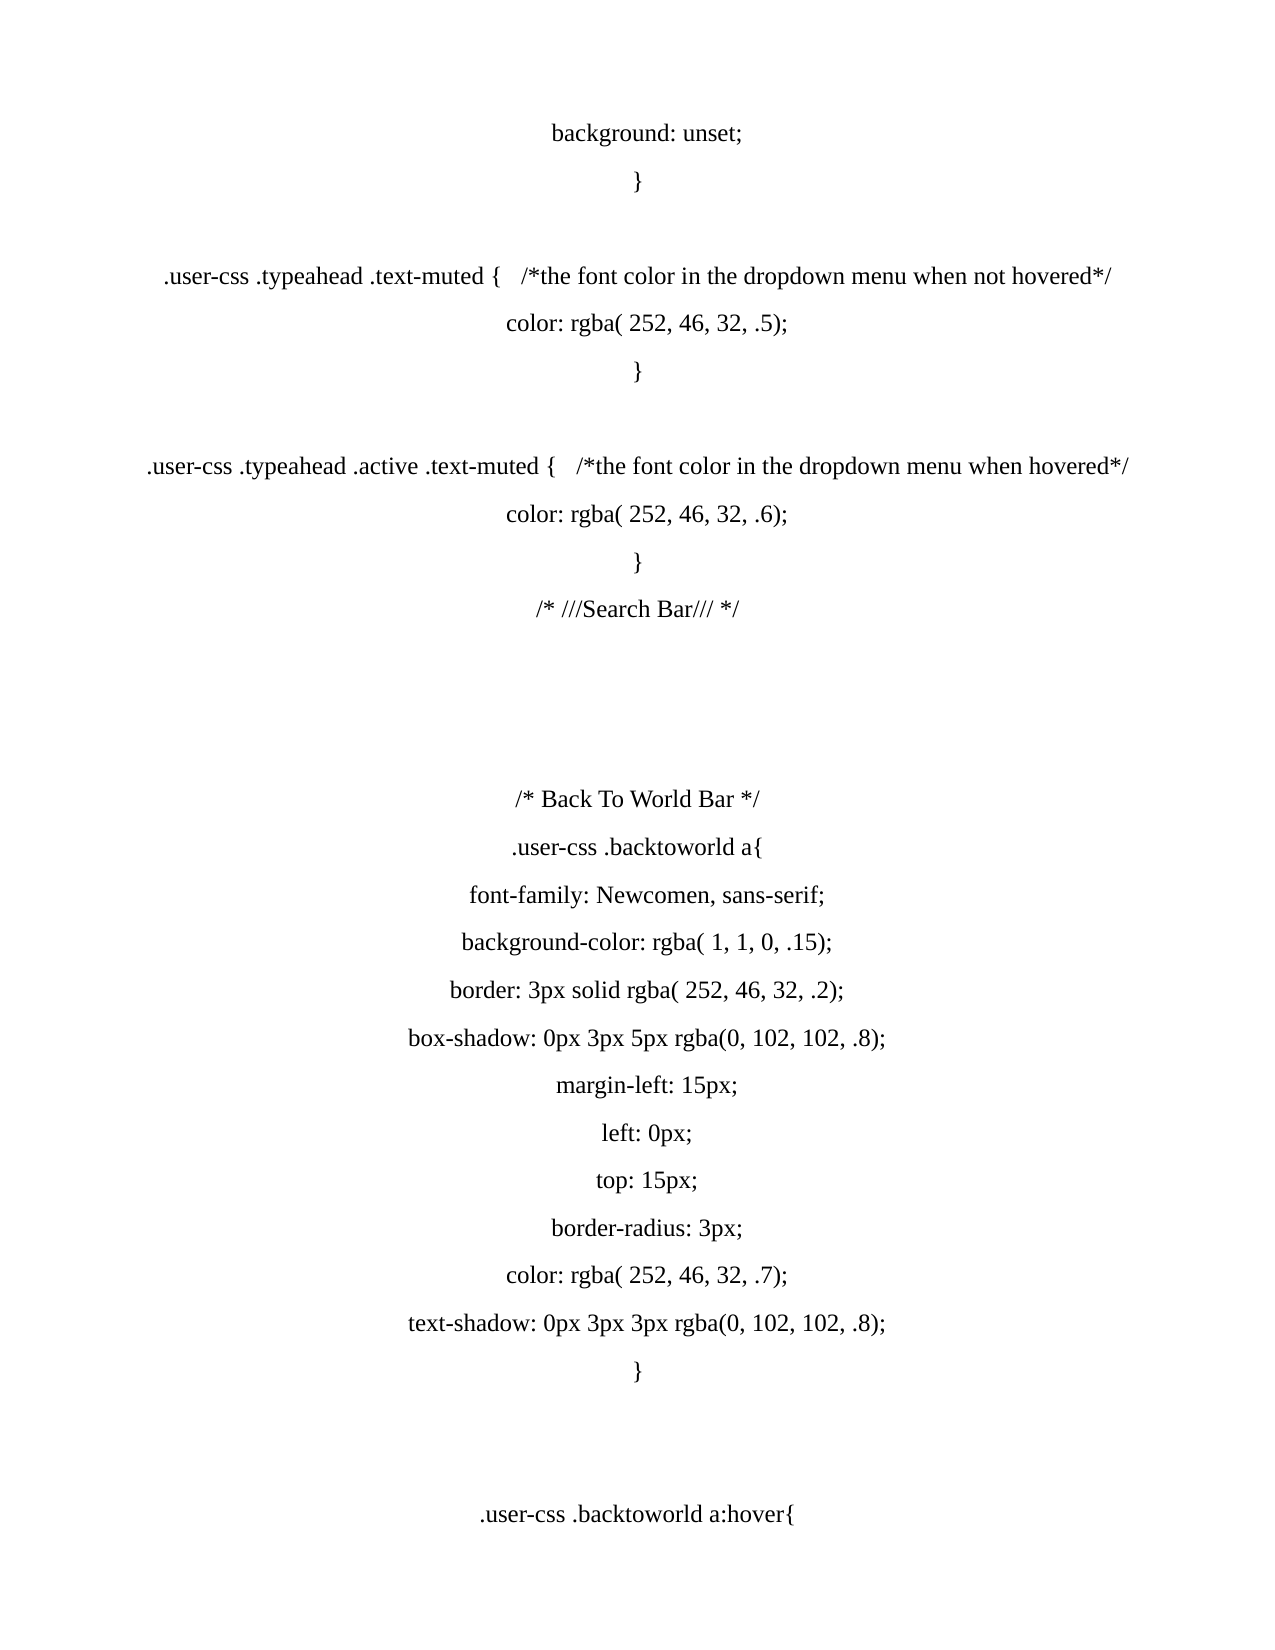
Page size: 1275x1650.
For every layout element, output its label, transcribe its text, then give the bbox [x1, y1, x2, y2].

text /* ///Search Bar/// */ [118, 594, 1157, 623]
text .user-css .backtoworld a{ [118, 832, 1157, 861]
text font-family: Newcomen, sans-serif; [118, 880, 1157, 908]
text left: 0px; [118, 1118, 1157, 1147]
text .user-css .typeahead .active .text-muted { /*the font color in the dropdown menu when hovered*/ [118, 451, 1157, 480]
text background: unset; [118, 118, 1157, 147]
text text-shadow: 0px 3px 3px rgba(0, 102, 102, .8); [118, 1308, 1157, 1337]
text } [118, 547, 1157, 575]
text background-color: rgba( 1, 1, 0, .15); [118, 927, 1157, 956]
text color: rgba( 252, 46, 32, .6); [118, 499, 1157, 528]
text .user-css .typeahead .text-muted { /*the font color in the dropdown menu when not hovered*/ [118, 261, 1157, 290]
text border-radius: 3px; [118, 1213, 1157, 1242]
text } [118, 166, 1157, 194]
text /* Back To World Bar */ [118, 784, 1157, 813]
text margin-left: 15px; [118, 1070, 1157, 1099]
text .user-css .backtoworld a:hover{ [118, 1499, 1157, 1527]
text top: 15px; [118, 1165, 1157, 1194]
text color: rgba( 252, 46, 32, .5); [118, 308, 1157, 337]
text color: rgba( 252, 46, 32, .7); [118, 1261, 1157, 1289]
text } [118, 356, 1157, 385]
text } [118, 1356, 1157, 1384]
text border: 3px solid rgba( 252, 46, 32, .2); [118, 975, 1157, 1004]
text box-shadow: 0px 3px 5px rgba(0, 102, 102, .8); [118, 1023, 1157, 1051]
